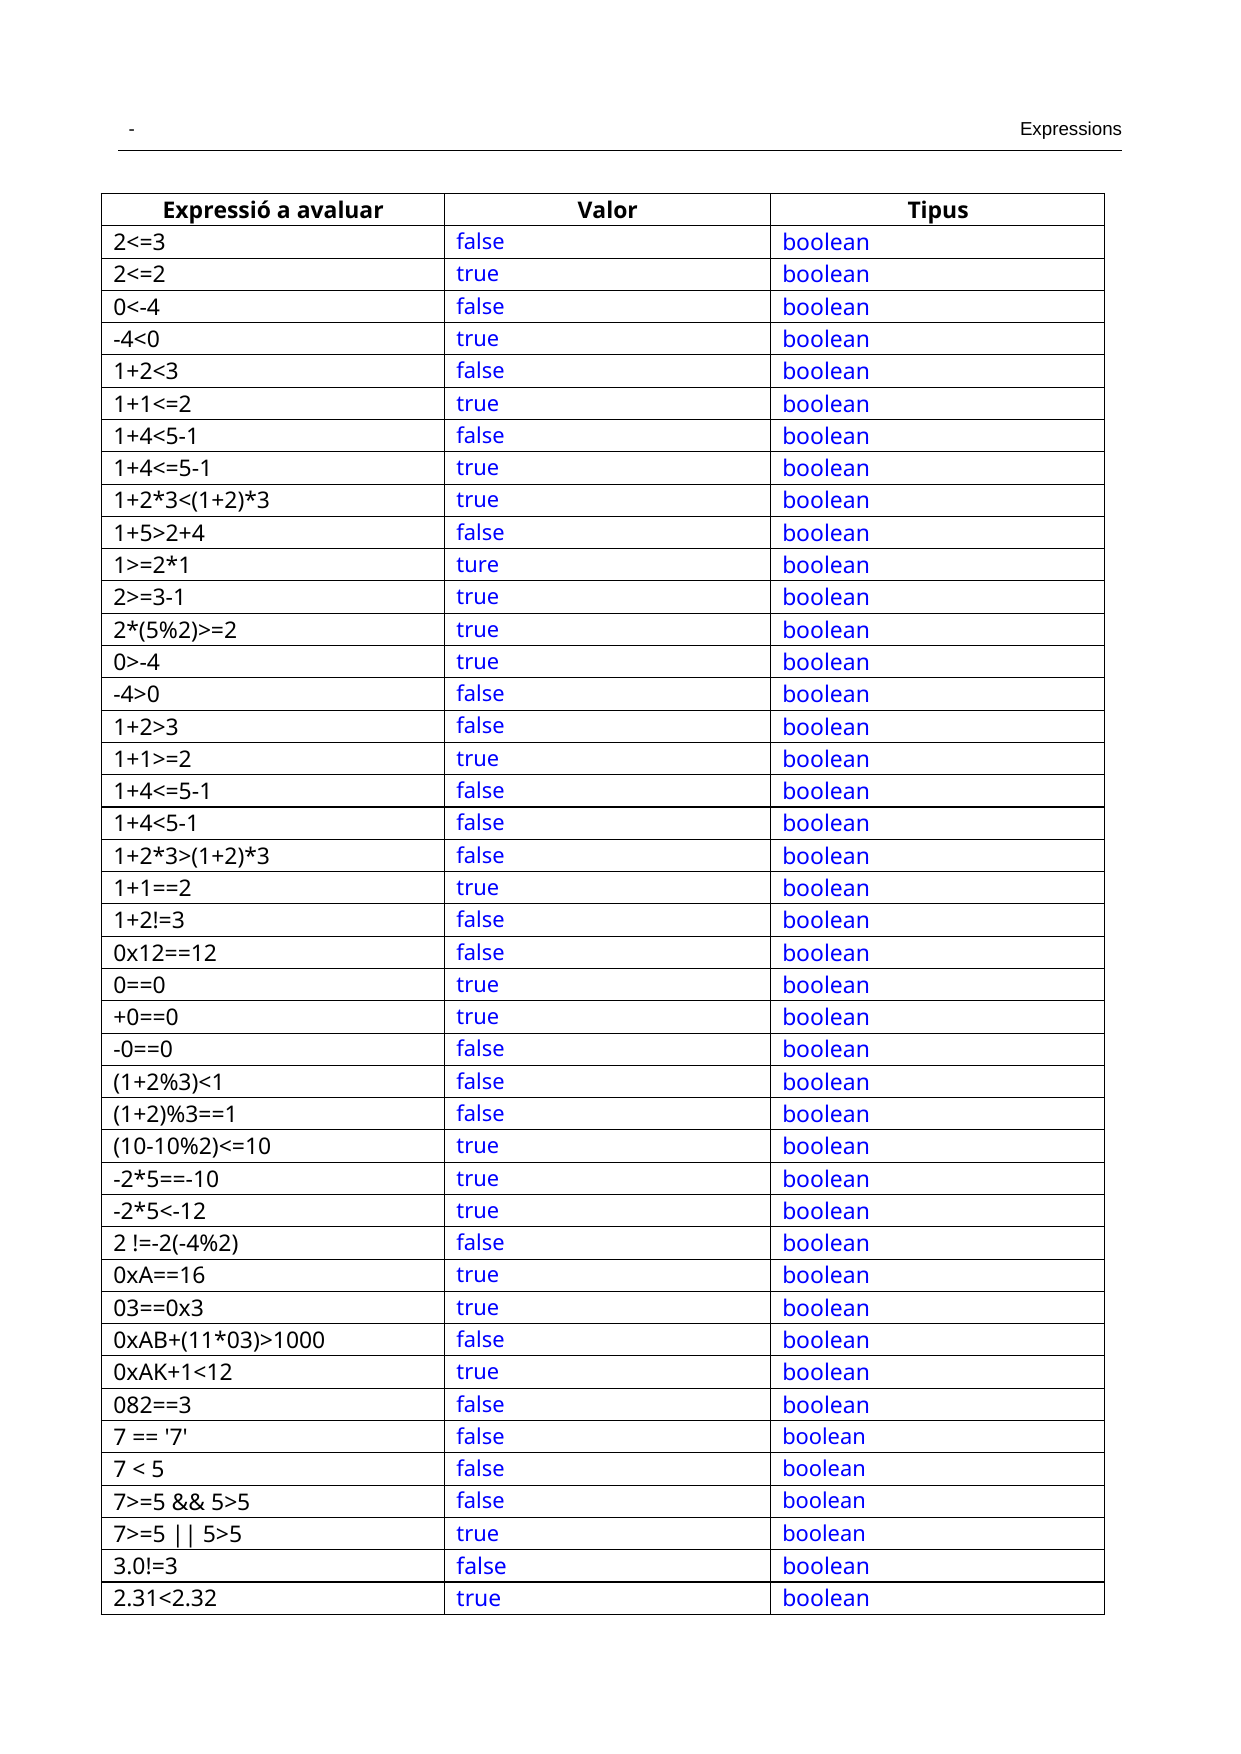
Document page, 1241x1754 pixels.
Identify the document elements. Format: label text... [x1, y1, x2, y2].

table_cell 7 == '7' [102, 1421, 444, 1452]
table_cell boolean [771, 1356, 1104, 1388]
table_cell 1+2*3>(1+2)*3 [102, 840, 444, 871]
table_cell boolean [771, 1421, 1104, 1452]
table_cell 1+2*3<(1+2)*3 [102, 485, 444, 516]
table_cell boolean [771, 775, 1104, 806]
table_cell false [445, 226, 770, 257]
table_cell 1>=2*1 [102, 549, 444, 580]
table_cell boolean [771, 678, 1104, 709]
table_cell boolean [771, 872, 1104, 903]
table_cell boolean [771, 549, 1104, 580]
table_cell false [445, 1486, 770, 1517]
table_cell true [445, 259, 770, 290]
table_cell true [445, 1130, 770, 1162]
table_cell true [445, 1583, 770, 1614]
table_cell 3.0!=3 [102, 1550, 444, 1581]
table_cell boolean [771, 646, 1104, 677]
table_cell boolean [771, 1034, 1104, 1065]
table_cell boolean [771, 614, 1104, 645]
table_cell true [445, 969, 770, 1000]
table_cell boolean [771, 517, 1104, 548]
table_cell 0xAK+1<12 [102, 1356, 444, 1388]
table_cell boolean [771, 1550, 1104, 1581]
table_cell true [445, 614, 770, 645]
table_cell false [445, 355, 770, 387]
table_cell 1+4<=5-1 [102, 775, 444, 806]
table_cell true [445, 1195, 770, 1226]
table_cell boolean [771, 1195, 1104, 1226]
table_cell true [445, 1001, 770, 1032]
table_cell 1+2>3 [102, 711, 444, 742]
table_cell boolean [771, 1066, 1104, 1097]
table_cell false [445, 1550, 770, 1581]
table_cell 2 !=-2(-4%2) [102, 1227, 444, 1258]
table_cell 0>-4 [102, 646, 444, 677]
table_cell boolean [771, 420, 1104, 451]
table_header Valor [445, 194, 770, 225]
table_cell false [445, 291, 770, 322]
table_header Tipus [771, 194, 1104, 225]
table_cell 2<=2 [102, 259, 444, 290]
table_cell false [445, 775, 770, 806]
table_cell 7>=5 && 5>5 [102, 1486, 444, 1517]
table_cell boolean [771, 355, 1104, 387]
table_cell false [445, 1324, 770, 1355]
table_cell ture [445, 549, 770, 580]
table_cell -2*5==-10 [102, 1163, 444, 1194]
table_cell false [445, 420, 770, 451]
table_cell true [445, 1356, 770, 1388]
table_cell boolean [771, 1001, 1104, 1032]
table_cell boolean [771, 1227, 1104, 1258]
table_cell 1+2<3 [102, 355, 444, 387]
table_cell 0==0 [102, 969, 444, 1000]
table_cell boolean [771, 1163, 1104, 1194]
table_cell 0xA==16 [102, 1260, 444, 1291]
table_cell (10-10%2)<=10 [102, 1130, 444, 1162]
table_cell false [445, 517, 770, 548]
table_cell boolean [771, 1292, 1104, 1323]
table_cell -4<0 [102, 323, 444, 354]
table_cell boolean [771, 969, 1104, 1000]
table_cell boolean [771, 1389, 1104, 1420]
table_cell true [445, 1292, 770, 1323]
table_cell false [445, 840, 770, 871]
table_cell boolean [771, 388, 1104, 419]
table_cell true [445, 323, 770, 354]
table_cell 7>=5 || 5>5 [102, 1518, 444, 1549]
table_cell false [445, 1389, 770, 1420]
table_cell boolean [771, 259, 1104, 290]
table_cell boolean [771, 1486, 1104, 1517]
table_cell 2.31<2.32 [102, 1583, 444, 1614]
table_cell 1+4<5-1 [102, 420, 444, 451]
table_cell boolean [771, 808, 1104, 839]
table_cell boolean [771, 1098, 1104, 1129]
table_cell boolean [771, 937, 1104, 968]
table_cell true [445, 581, 770, 613]
table_cell false [445, 1066, 770, 1097]
table_cell 03==0x3 [102, 1292, 444, 1323]
table_cell 0xAB+(11*03)>1000 [102, 1324, 444, 1355]
table_cell -0==0 [102, 1034, 444, 1065]
table_cell +0==0 [102, 1001, 444, 1032]
table_cell false [445, 1227, 770, 1258]
table_cell true [445, 872, 770, 903]
table_cell false [445, 808, 770, 839]
table_cell 7 < 5 [102, 1453, 444, 1484]
table_cell 1+4<=5-1 [102, 452, 444, 483]
table_cell boolean [771, 1583, 1104, 1614]
table_cell boolean [771, 840, 1104, 871]
table_cell 2<=3 [102, 226, 444, 257]
table_cell boolean [771, 1260, 1104, 1291]
table_cell false [445, 711, 770, 742]
table_cell false [445, 937, 770, 968]
table_cell boolean [771, 711, 1104, 742]
table_cell boolean [771, 485, 1104, 516]
table_cell false [445, 904, 770, 936]
table_cell boolean [771, 1324, 1104, 1355]
table_cell boolean [771, 743, 1104, 774]
table_cell false [445, 1421, 770, 1452]
table_cell boolean [771, 323, 1104, 354]
table_cell true [445, 646, 770, 677]
table_cell 2>=3-1 [102, 581, 444, 613]
table_cell 1+1>=2 [102, 743, 444, 774]
table_cell 1+4<5-1 [102, 808, 444, 839]
table_cell false [445, 1453, 770, 1484]
table_cell boolean [771, 904, 1104, 936]
table_cell -4>0 [102, 678, 444, 709]
table_cell true [445, 743, 770, 774]
table_cell boolean [771, 226, 1104, 257]
table_cell 1+2!=3 [102, 904, 444, 936]
table_cell true [445, 1163, 770, 1194]
table_cell boolean [771, 1518, 1104, 1549]
table_cell false [445, 1098, 770, 1129]
table_cell (1+2)%3==1 [102, 1098, 444, 1129]
table_cell 1+5>2+4 [102, 517, 444, 548]
table_cell true [445, 388, 770, 419]
table_cell boolean [771, 1453, 1104, 1484]
table_cell 082==3 [102, 1389, 444, 1420]
table_cell (1+2%3)<1 [102, 1066, 444, 1097]
table_cell -2*5<-12 [102, 1195, 444, 1226]
table_cell 1+1<=2 [102, 388, 444, 419]
table_cell boolean [771, 581, 1104, 613]
table_cell false [445, 1034, 770, 1065]
table_cell boolean [771, 291, 1104, 322]
table_cell boolean [771, 452, 1104, 483]
table_cell true [445, 1260, 770, 1291]
table_cell 2*(5%2)>=2 [102, 614, 444, 645]
table_cell true [445, 1518, 770, 1549]
table_cell boolean [771, 1130, 1104, 1162]
table_cell 0x12==12 [102, 937, 444, 968]
table_cell false [445, 678, 770, 709]
table_cell 1+1==2 [102, 872, 444, 903]
table_cell true [445, 485, 770, 516]
table_cell true [445, 452, 770, 483]
table_cell 0<-4 [102, 291, 444, 322]
table_header Expressió a avaluar [102, 194, 444, 225]
